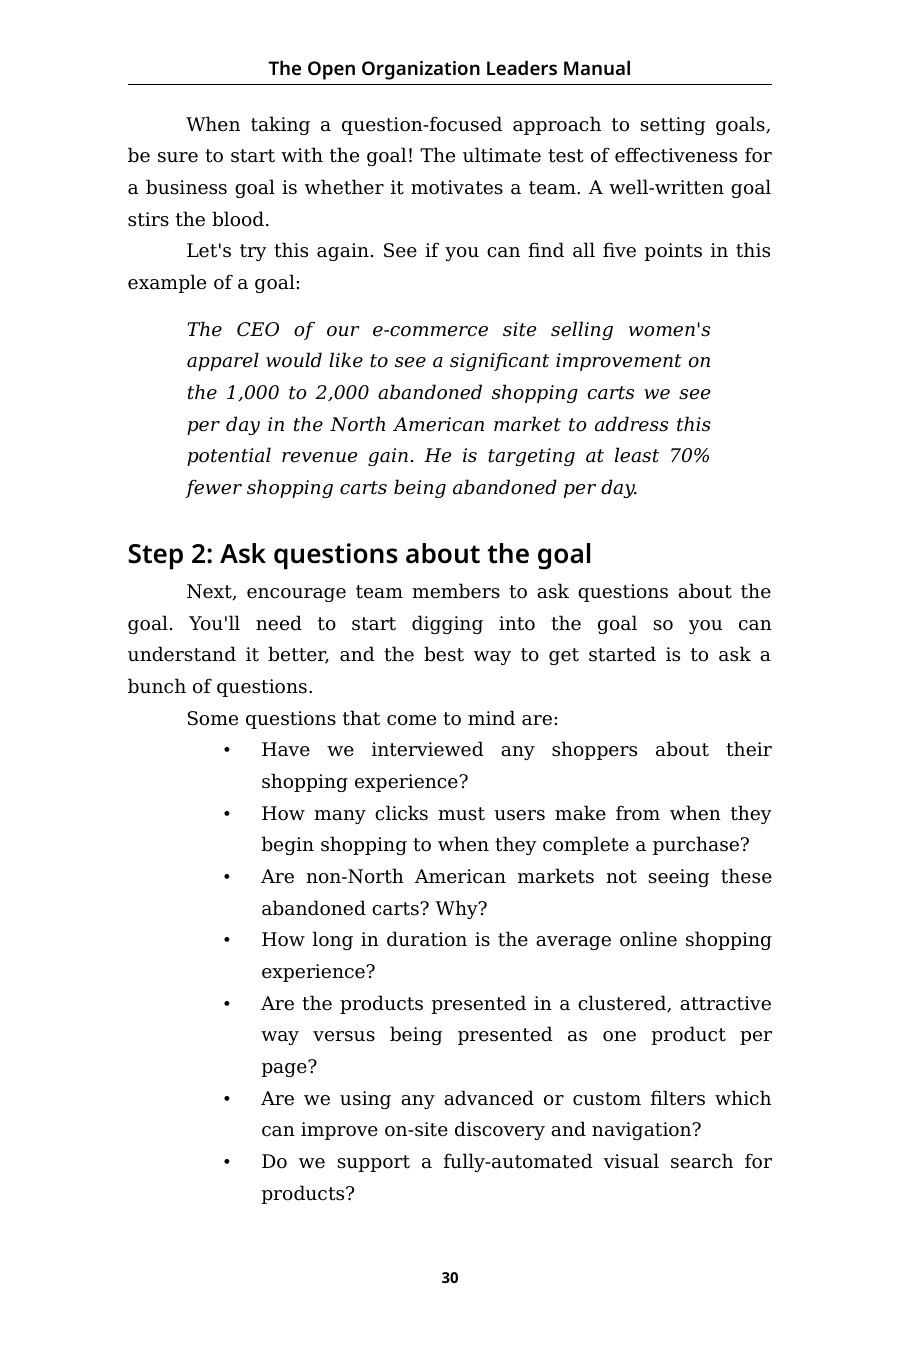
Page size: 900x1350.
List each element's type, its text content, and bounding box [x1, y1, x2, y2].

list Are we using any advanced or custom filters which can improve on-site discovery and navigation? [223, 1088, 772, 1141]
list Are non-North American markets not seeing these abandoned carts? Why? [223, 866, 772, 920]
text The CEO of our e-commerce site selling women's apparel would like to see a significant improvement on the 1,000 to 2,000 abandoned shopping carts we see per day in the North American market to address this potential revenue gain. He is targeting at least 70% fewer shopping carts being abandoned per day. [187, 319, 713, 499]
text Some questions that come to mind are: [127, 708, 772, 730]
text Next, encourage team members to ask questions about the goal. You'll need to start digging into the goal so you can understand it better, and the best way to get started is to ask a bunch of questions. [127, 581, 772, 698]
list Have we interviewed any shoppers about their shopping experience? [223, 739, 772, 793]
list Are the products presented in a clustered, attractive way versus being presented as one product per page? [223, 993, 772, 1078]
text When taking a question-focused approach to setting goals, be sure to start with the goal! The ultimate test of effectiveness for a business goal is whether it motivates a team. A well-written goal stirs the blood. [127, 114, 772, 231]
list How long in duration is the average online shopping experience? [223, 929, 772, 983]
subtitle Step 2: Ask questions about the goal [127, 539, 772, 569]
text Let's try this again. See if you can find all five points in this example of a goal: [127, 241, 772, 294]
list Do we support a fully-automated visual search for products? [223, 1151, 772, 1205]
list How many clicks must users make from when they begin shopping to when they complete a purchase? [223, 803, 772, 856]
